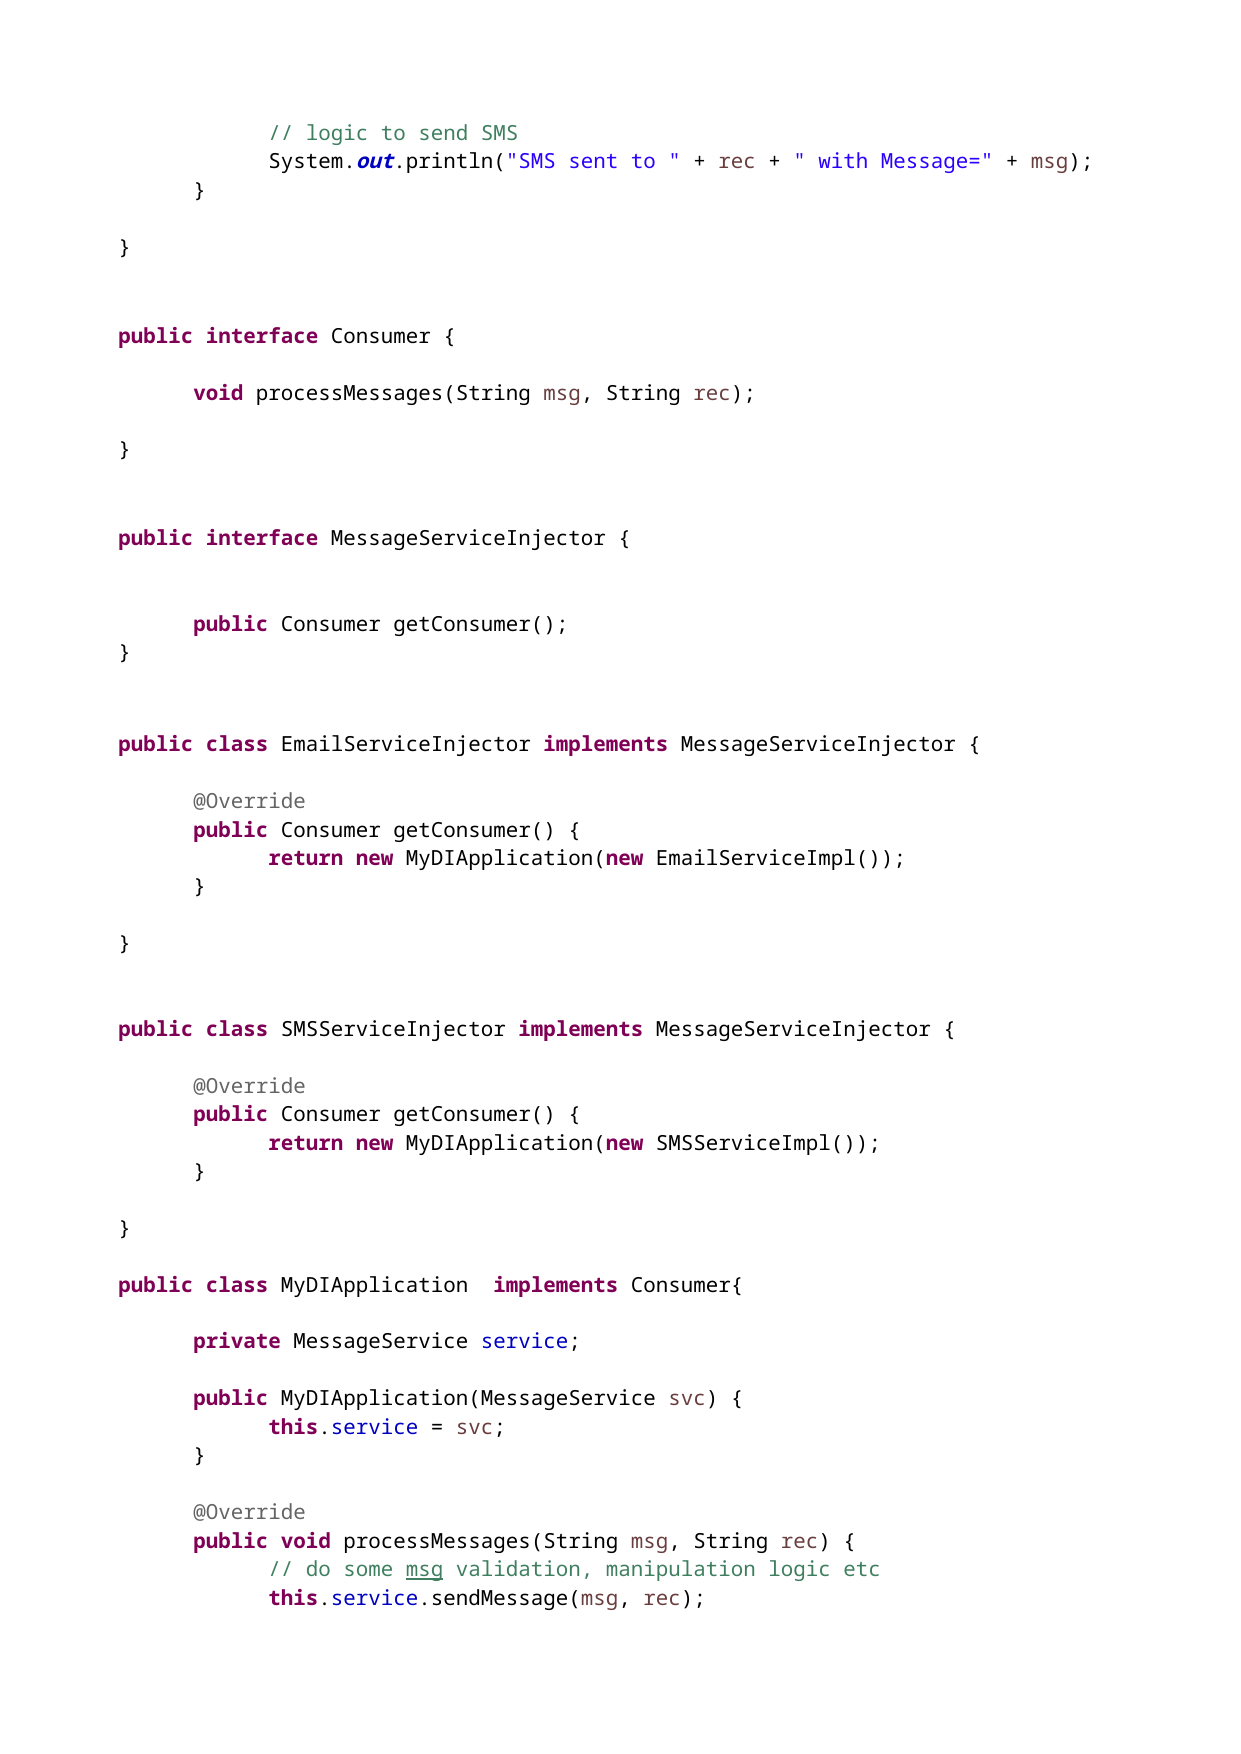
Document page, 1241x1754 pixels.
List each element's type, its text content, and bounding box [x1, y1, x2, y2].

text return new MyDIApplication(new SMSServiceImpl()); [118, 1128, 1122, 1156]
text } [118, 1156, 1122, 1184]
text public class MyDIApplication implements Consumer{ [118, 1270, 1122, 1298]
text void processMessages(String msg, String rec); [118, 378, 1122, 406]
text @Override [118, 786, 1122, 815]
text } [118, 175, 1122, 203]
text public MyDIApplication(MessageService svc) { [118, 1383, 1122, 1412]
text System.out.println("SMS sent to " + rec + " with Message=" + msg); [118, 147, 1122, 175]
text public interface Consumer { [118, 321, 1122, 349]
text return new MyDIApplication(new EmailServiceImpl()); [118, 843, 1122, 872]
text this.service.sendMessage(msg, rec); [118, 1583, 1122, 1611]
text } [118, 232, 1122, 260]
text } [118, 637, 1122, 666]
text @Override [118, 1497, 1122, 1526]
text public class SMSServiceInjector implements MessageServiceInjector { [118, 1014, 1122, 1042]
text private MessageService service; [118, 1327, 1122, 1355]
text this.service = svc; [118, 1412, 1122, 1440]
text } [118, 928, 1122, 957]
text } [118, 872, 1122, 900]
text } [118, 1440, 1122, 1469]
text public interface MessageServiceInjector { [118, 523, 1122, 552]
text } [118, 1213, 1122, 1241]
text // logic to send SMS [118, 118, 1122, 147]
text public Consumer getConsumer() { [118, 1099, 1122, 1128]
text public class EmailServiceInjector implements MessageServiceInjector { [118, 729, 1122, 758]
text } [118, 434, 1122, 463]
text // do some msg validation, manipulation logic etc [118, 1554, 1122, 1583]
text public Consumer getConsumer(); [118, 609, 1122, 637]
text public void processMessages(String msg, String rec) { [118, 1526, 1122, 1554]
text @Override [118, 1071, 1122, 1099]
text public Consumer getConsumer() { [118, 815, 1122, 843]
